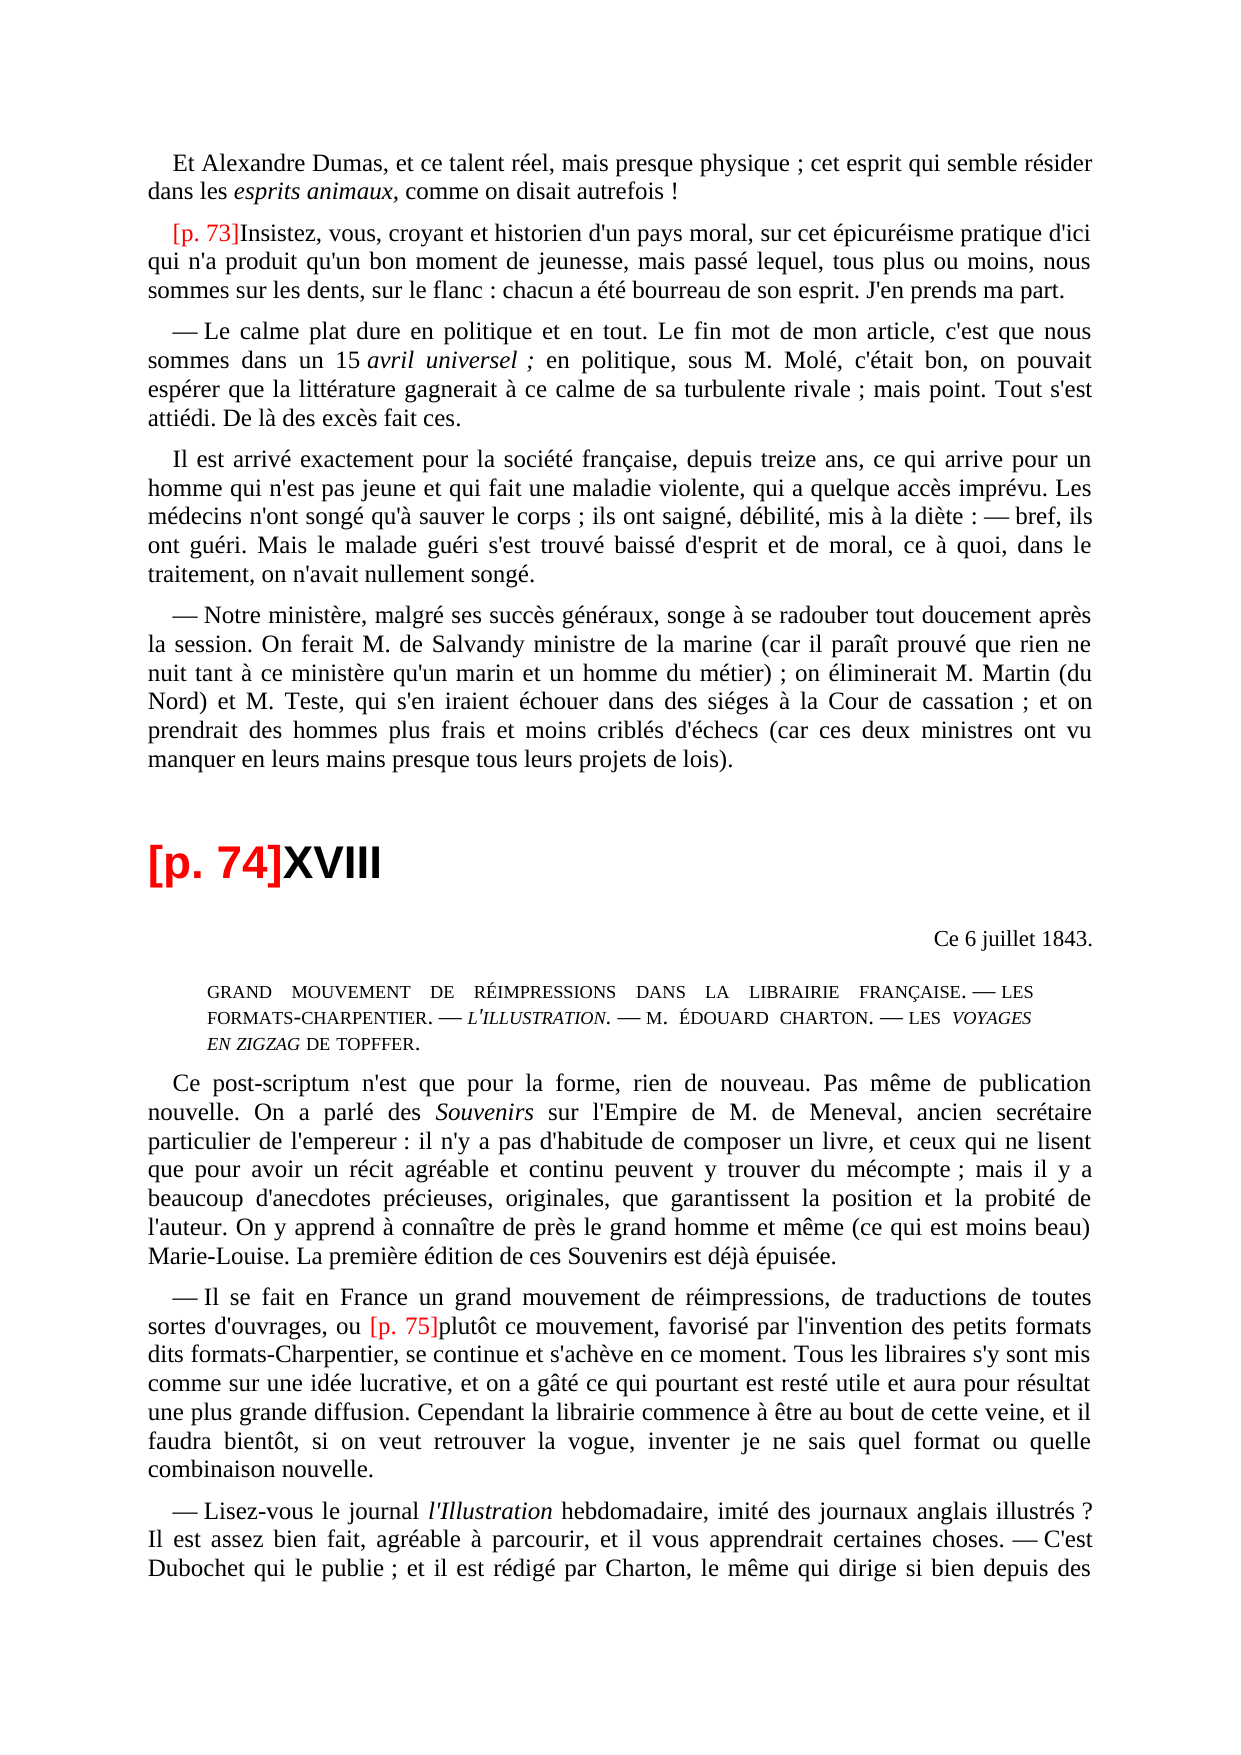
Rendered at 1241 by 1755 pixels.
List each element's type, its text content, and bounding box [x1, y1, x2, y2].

text — Lisez-vous le journal l'Illustration hebdomadaire, imité des journaux anglais illustrés ? Il est assez bien fait, agréable à parcourir, et il vous apprendrait certaines choses. — C'est Dubochet qui le publie ; et il est rédigé par Charton, le même qui dirige si bien depuis des [148, 1496, 1093, 1582]
text Il est arrivé exactement pour la société française, depuis treize ans, ce qui arrive pour un homme qui n'est pas jeune et qui fait une maladie violente, qui a quelque accès imprévu. Les médecins n'ont songé qu'à sauver le corps ; ils ont saigné, débilité, mis à la diète : — bref, ils ont guéri. Mais le malade guéri s'est trouvé baissé d'esprit et de moral, ce à quoi, dans le traitement, on n'avait nullement songé. [148, 444, 1093, 588]
text — Notre ministère, malgré ses succès généraux, songe à se radouber tout doucement après la session. On ferait M. de Salvandy ministre de la marine (car il paraît prouvé que rien ne nuit tant à ce ministère qu'un marin et un homme du métier) ; on éliminerait M. Martin (du Nord) et M. Teste, qui s'en iraient échouer dans des siéges à la Cour de cassation ; et on prendrait des hommes plus frais et moins criblés d'échecs (car ces deux ministres ont vu manquer en leurs mains presque tous leurs projets de lois). [148, 600, 1093, 773]
text Et Alexandre Dumas, et ce talent réel, mais presque physique ; cet esprit qui semble résider dans les esprits animaux, comme on disait autrefois ! [148, 148, 1093, 205]
text Ce 6 juillet 1843. [148, 925, 1093, 952]
text Ce post-scriptum n'est que pour la forme, rien de nouveau. Pas même de publication nouvelle. On a parlé des Souvenirs sur l'Empire de M. de Meneval, ancien secrétaire particulier de l'empereur : il n'y a pas d'habitude de composer un livre, et ceux qui ne lisent que pour avoir un récit agréable et continu peuvent y trouver du mécompte ; mais il y a beaucoup d'anecdotes précieuses, originales, que garantissent la position et la probité de l'auteur. On y apprend à connaître de près le grand homme et même (ce qui est moins beau) Marie-Louise. La première édition de ces Souvenirs est déjà épuisée. [148, 1068, 1093, 1269]
text [p. 73]Insistez, vous, croyant et historien d'un pays moral, sur cet épicuréisme pratique d'ici qui n'a produit qu'un bon moment de jeunesse, mais passé lequel, tous plus ou moins, nous sommes sur les dents, sur le flanc : chacun a été bourreau de son esprit. J'en prends ma part. [148, 218, 1093, 304]
text grand mouvement de réimpressions dans la librairie française. — les formats-charpentier. — l'illustration. — m. édouard charton. — les voyages en zigzag de topffer. [207, 977, 1033, 1056]
subtitle [p. 74]XVIII [148, 835, 1093, 888]
text — Le calme plat dure en politique et en tout. Le fin mot de mon article, c'est que nous sommes dans un 15 avril universel ; en politique, sous M. Molé, c'était bon, on pouvait espérer que la littérature gagnerait à ce calme de sa turbulente rivale ; mais point. Tout s'est attiédi. De là des excès fait ces. [148, 316, 1093, 431]
text — Il se fait en France un grand mouvement de réimpressions, de traductions de toutes sortes d'ouvrages, ou [p. 75]plutôt ce mouvement, favorisé par l'invention des petits formats dits formats-Charpentier, se continue et s'achève en ce moment. Tous les libraires s'y sont mis comme sur une idée lucrative, et on a gâté ce qui pourtant est resté utile et aura pour résultat une plus grande diffusion. Cependant la librairie commence à être au bout de cette veine, et il faudra bientôt, si on veut retrouver la vogue, inventer je ne sais quel format ou quelle combinaison nouvelle. [148, 1282, 1093, 1483]
